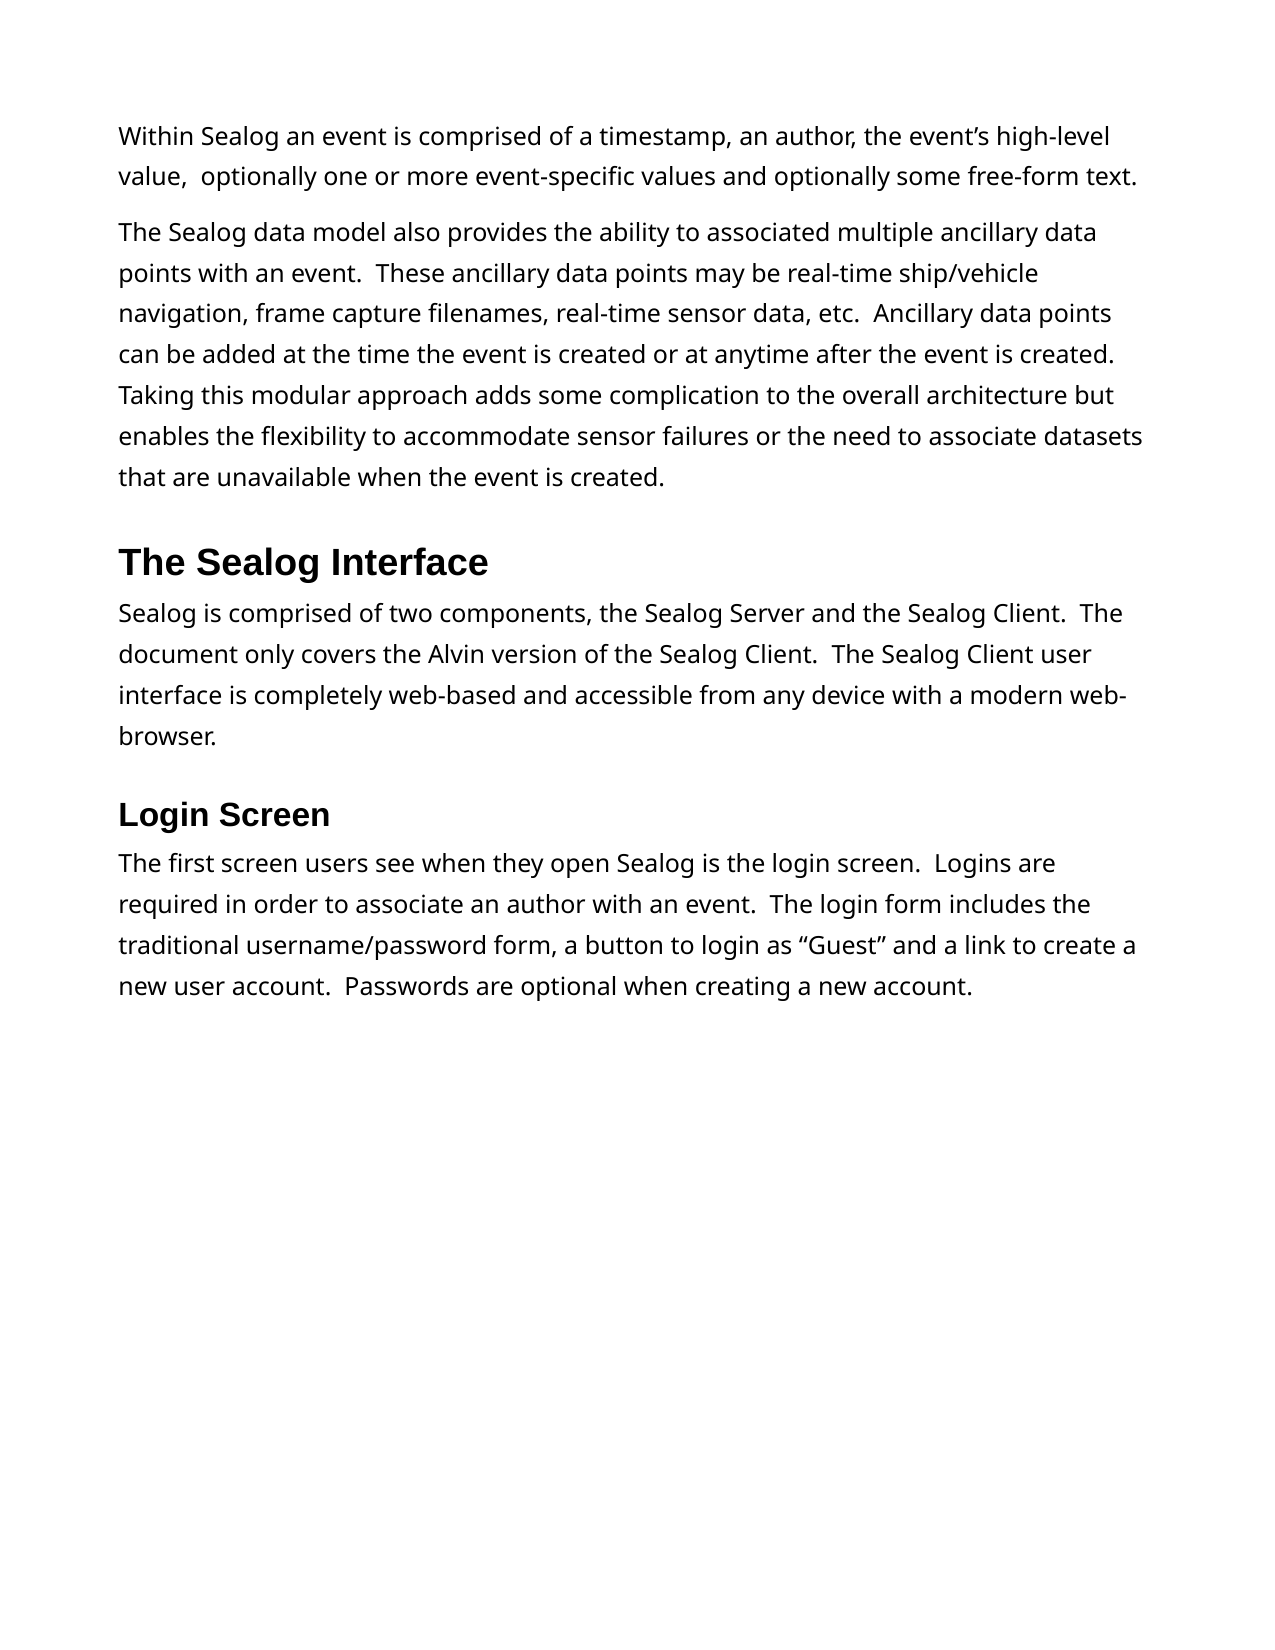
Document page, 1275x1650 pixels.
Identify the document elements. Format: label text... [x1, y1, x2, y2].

text The Sealog data model also provides the ability to associated multiple ancillary data points with an event. These ancillary data points may be real-time ship/vehicle navigation, frame capture filenames, real-time sensor data, etc. Ancillary data points can be added at the time the event is created or at anytime after the event is created. Taking this modular approach adds some complication to the overall architecture but enables the flexibility to accommodate sensor failures or the need to associate datasets that are unavailable when the event is created. [118, 214, 1157, 493]
text The first screen users see when they open Sealog is the login screen. Logins are required in order to associate an author with an event. The login form includes the traditional username/password form, a button to login as “Guest” and a link to create a new user account. Passwords are optional when creating a new account. [118, 846, 1157, 1002]
subtitle The Sealog Interface [118, 540, 1157, 583]
text Within Sealog an event is comprised of a timestamp, an author, the event’s high-level value, optionally one or more event-specific values and optionally some free-form text. [118, 118, 1157, 193]
text Sealog is comprised of two components, the Sealog Server and the Sealog Client. The document only covers the Alvin version of the Sealog Client. The Sealog Client user interface is completely web-based and accessible from any device with a modern web-browser. [118, 596, 1157, 752]
subtitle Login Screen [118, 795, 1157, 833]
